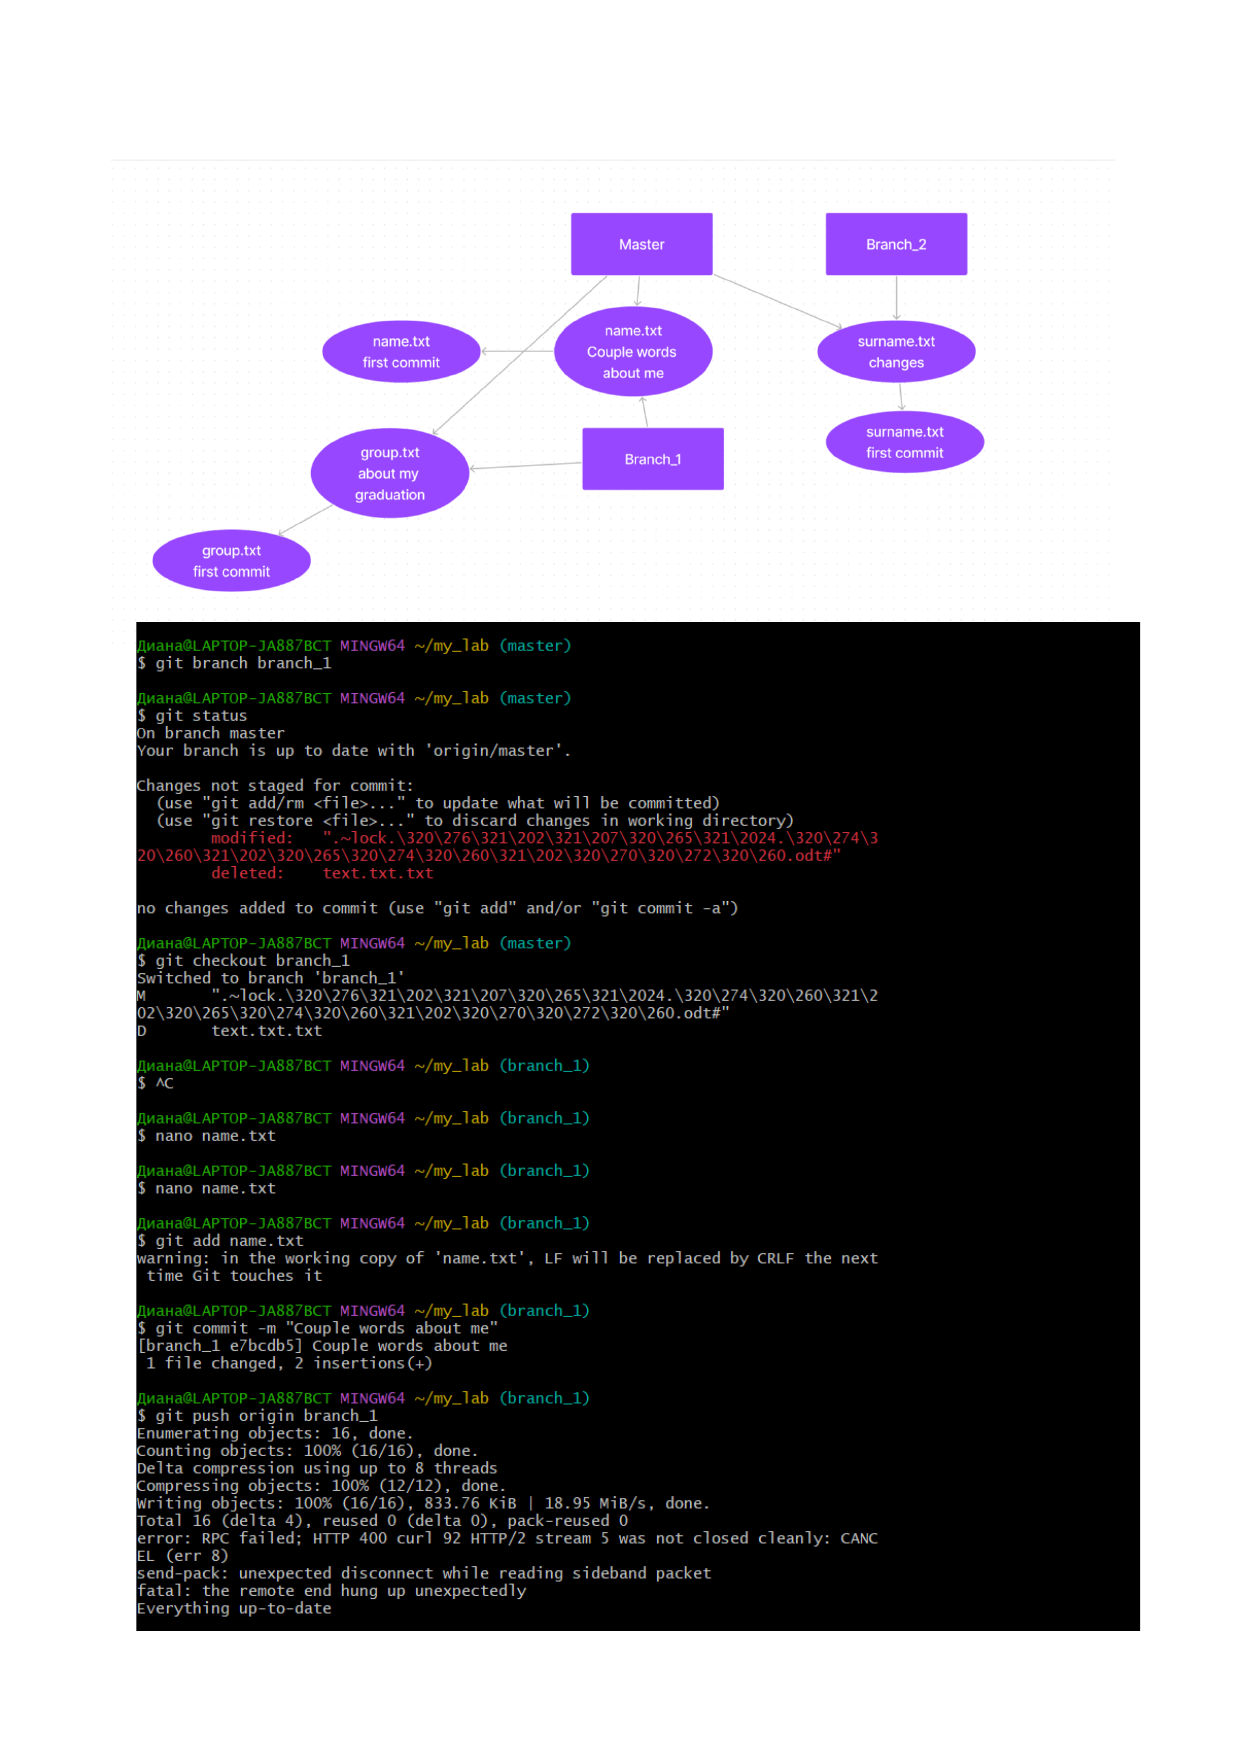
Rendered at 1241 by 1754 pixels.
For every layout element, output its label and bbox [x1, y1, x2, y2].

picture [111, 158, 1141, 1631]
